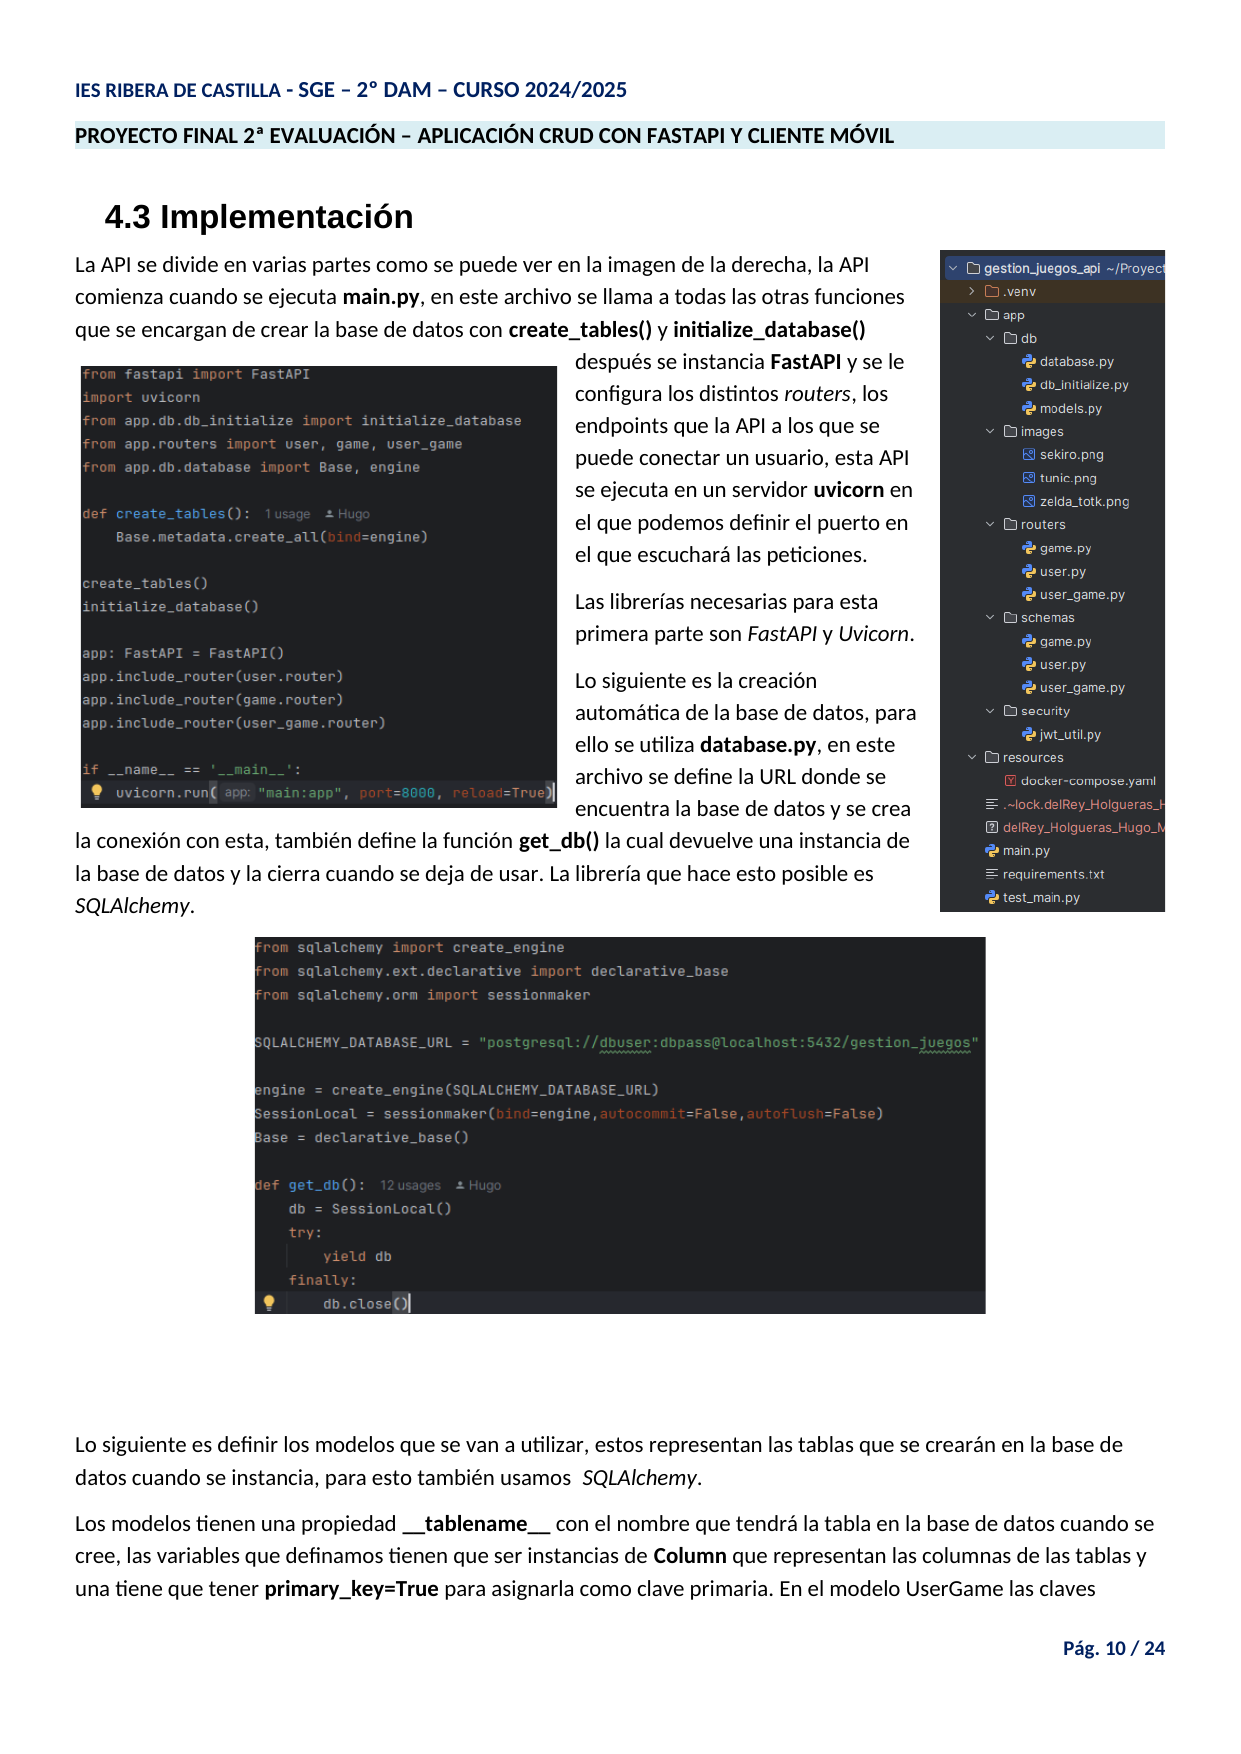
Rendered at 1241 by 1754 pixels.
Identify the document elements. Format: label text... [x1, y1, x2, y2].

subtitle 4.3 Implementación [104, 197, 1165, 236]
text Lo siguiente es definir los modelos que se van a utilizar, estos representan las tablas que se crearán en la base de datos cuando se instancia, para esto también usamos SQLAlchemy. [75, 1431, 1165, 1491]
picture [254, 937, 986, 1314]
picture [940, 250, 1166, 912]
text Lo siguiente es la creación automática de la base de datos, para ello se utiliza database.py, en este archivo se define la URL donde se encuentra la base de datos y se crea la conexión con esta, también define la función get_db() la cual devuelve una instancia de la base de datos y la cierra cuando se deja de usar. La librería que hace esto posible es SQLAlchemy. [75, 666, 1165, 919]
picture [80, 366, 558, 808]
text La API se divide en varias partes como se puede ver en la imagen de la derecha, la API comienza cuando se ejecuta main.py, en este archivo se llama a todas las otras funciones que se encargan de crear la base de datos con create_tables() y initialize_database() después se instancia FastAPI y se le configura los distintos routers, los endpoints que la API a los que se puede conectar un usuario, esta API se ejecuta en un servidor uvicorn en el que podemos definir el puerto en el que escuchará las peticiones. [75, 250, 940, 568]
text Las librerías necesarias para esta primera parte son FastAPI y Uvicorn. [558, 587, 940, 647]
text Los modelos tienen una propiedad __tablename__ con el nombre que tendrá la tabla en la base de datos cuando se cree, las variables que definamos tienen que ser instancias de Column que representan las columnas de las tablas y una tiene que tener primary_key=True para asignarla como clave primaria. En el modelo UserGame las claves [75, 1509, 1165, 1602]
